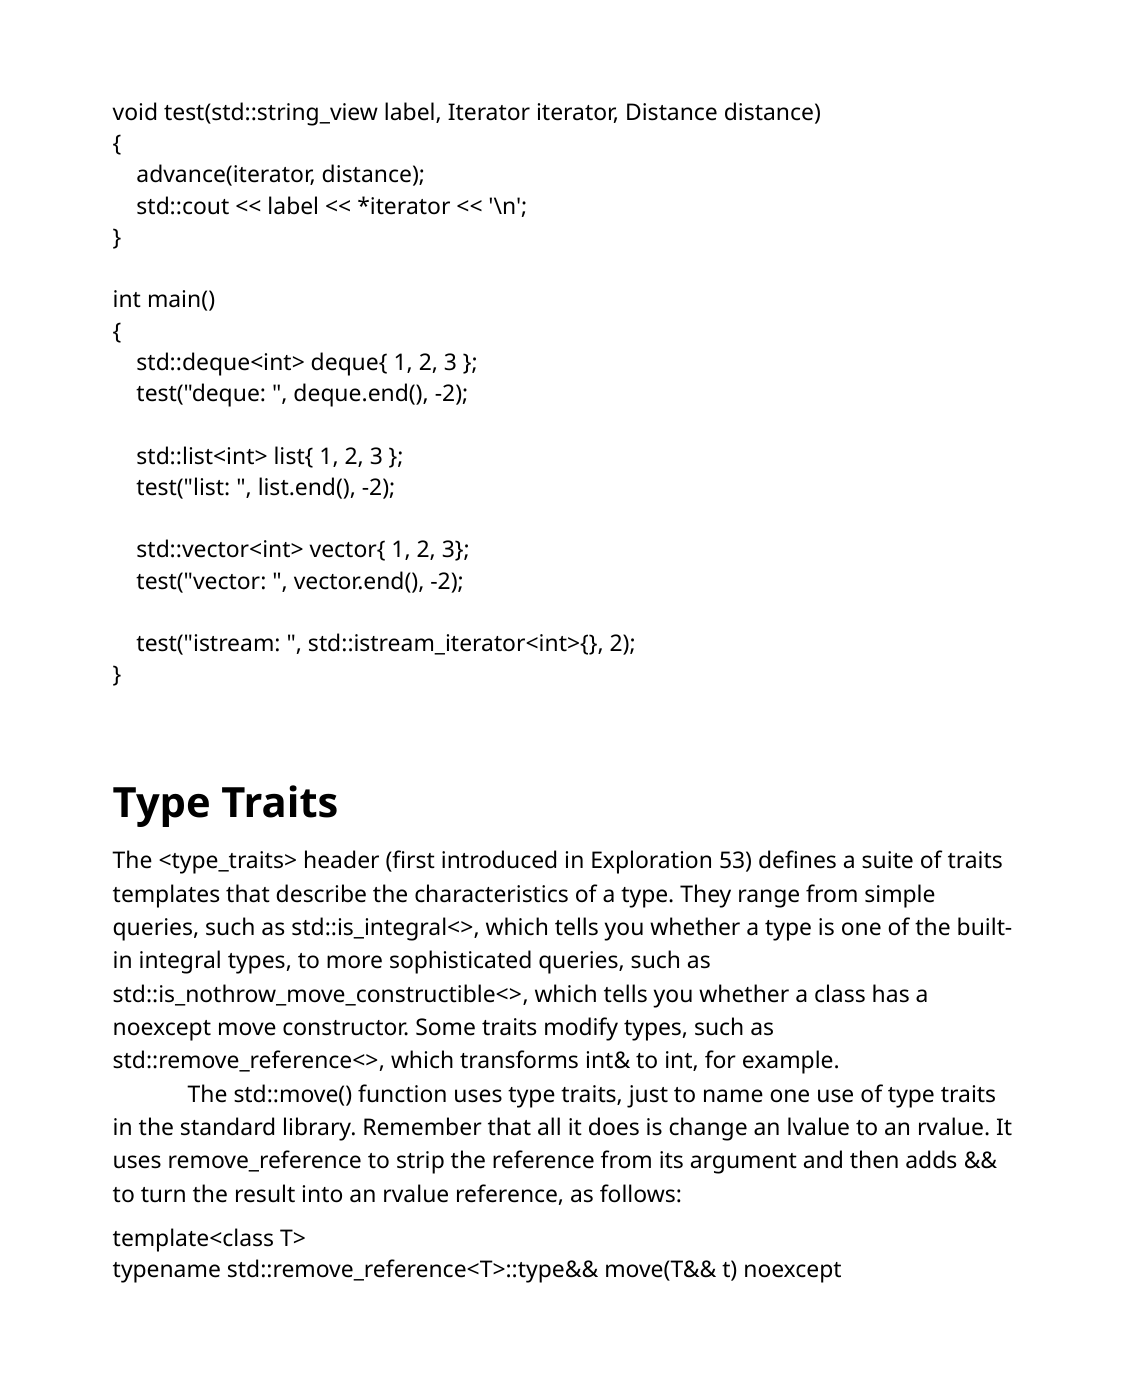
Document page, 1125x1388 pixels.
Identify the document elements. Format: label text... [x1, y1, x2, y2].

text std::list<int> list{ 1, 2, 3 }; [112, 440, 1012, 471]
text template<class T> [112, 1221, 1012, 1253]
text std::cout << label << *iterator << '\n'; [112, 190, 1012, 221]
text advance(iterator, distance); [112, 158, 1012, 190]
text std::vector<int> vector{ 1, 2, 3}; [112, 533, 1012, 565]
text void test(std::string_view label, Iterator iterator, Distance distance) [112, 96, 1012, 127]
text test("istream: ", std::istream_iterator<int>{}, 2); [112, 627, 1012, 658]
text int main() [112, 283, 1012, 315]
text std::deque<int> deque{ 1, 2, 3 }; [112, 346, 1012, 377]
subtitle Type Traits [112, 773, 1012, 830]
text test("list: ", list.end(), -2); [112, 471, 1012, 502]
text test("vector: ", vector.end(), -2); [112, 565, 1012, 596]
text { [112, 315, 1012, 346]
text { [112, 127, 1012, 158]
text } [112, 221, 1012, 252]
text The <type_traits> header (first introduced in Exploration 53) defines a suite of traits templates that describe the characteristics of a type. They range from simple queries, such as std::is_integral<>, which tells you whether a type is one of the built-in integral types, to more sophisticated queries, such as std::is_nothrow_move_constructible<>, which tells you whether a class has a noexcept move constructor. Some traits modify types, such as std::remove_reference<>, which transforms int& to int, for example. [112, 842, 1012, 1076]
text The std::move() function uses type traits, just to name one use of type traits in the standard library. Remember that all it does is change an lvalue to an rvalue. It uses remove_reference to strip the reference from its argument and then adds && to turn the result into an rvalue reference, as follows: [112, 1076, 1012, 1209]
text typename std::remove_reference<T>::type&& move(T&& t) noexcept [112, 1253, 1012, 1284]
text test("deque: ", deque.end(), -2); [112, 377, 1012, 408]
text } [112, 658, 1012, 690]
